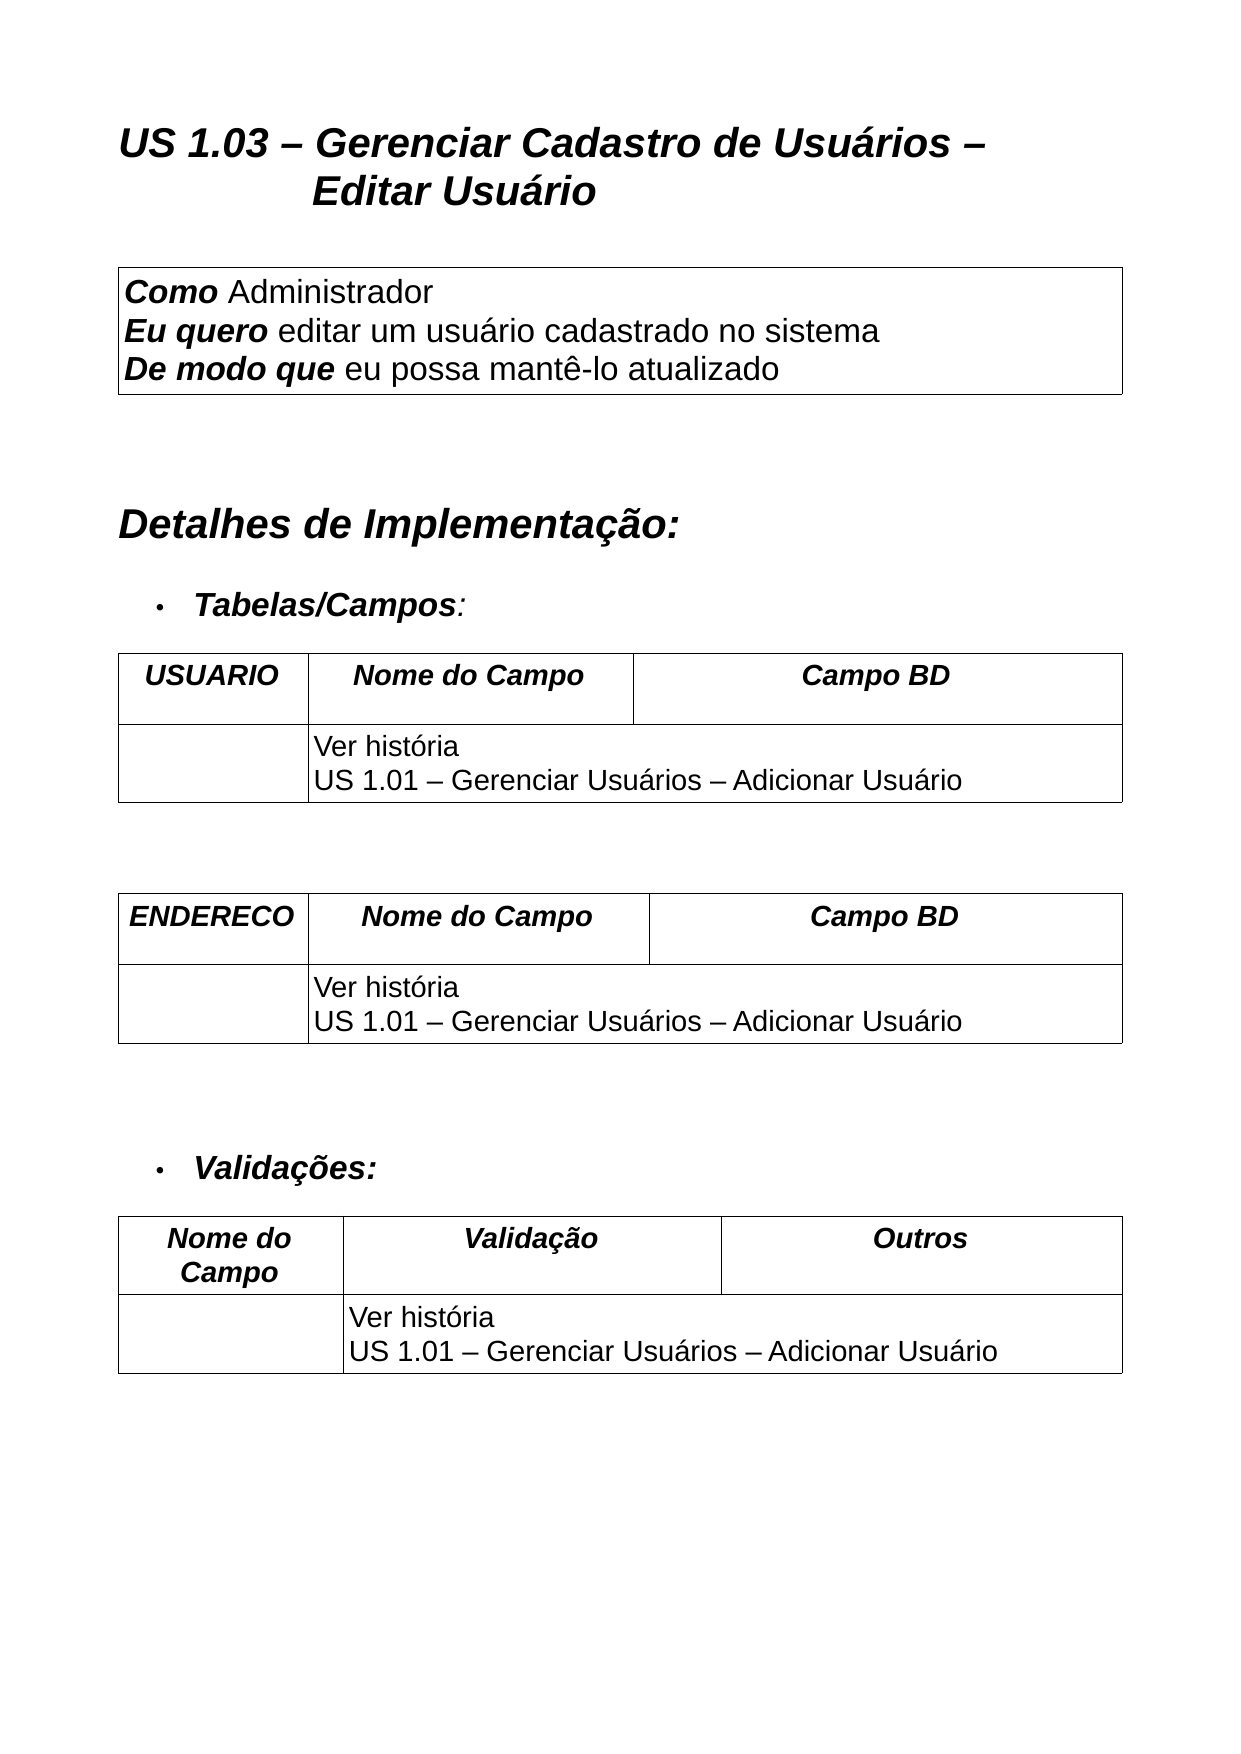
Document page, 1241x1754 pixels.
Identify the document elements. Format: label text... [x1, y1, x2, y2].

table_header USUARIO [119, 654, 308, 723]
table_header Campo BD [650, 894, 1122, 964]
text Detalhes de Implementação: [118, 499, 1122, 547]
table_header Nome do Campo [309, 894, 649, 964]
table_cell Ver história US 1.01 – Gerenciar Usuários – Adicionar Usuário [344, 1295, 1122, 1373]
table_header Campo BD [634, 654, 1122, 723]
text Editar Usuário [118, 166, 1122, 214]
table_cell [119, 725, 308, 802]
text US 1.03 – Gerenciar Cadastro de Usuários – [118, 118, 1122, 166]
table_header Outros [722, 1217, 1122, 1294]
table_header ENDERECO [119, 894, 308, 964]
table_header Nome do Campo [309, 654, 633, 723]
table_cell Ver história US 1.01 – Gerenciar Usuários – Adicionar Usuário [309, 725, 1122, 802]
list Tabelas/Campos: [156, 585, 1122, 653]
table_cell [119, 1295, 343, 1373]
table_header Como Administrador Eu quero editar um usuário cadastrado no sistema De modo que eu possa mantê-lo atualizado [119, 268, 1122, 393]
table_cell Ver história US 1.01 – Gerenciar Usuários – Adicionar Usuário [309, 965, 1122, 1043]
list Validações: [156, 1148, 1122, 1187]
table_header Nome do Campo [119, 1217, 343, 1294]
table_header Validação [344, 1217, 721, 1294]
table_cell [119, 965, 308, 1043]
